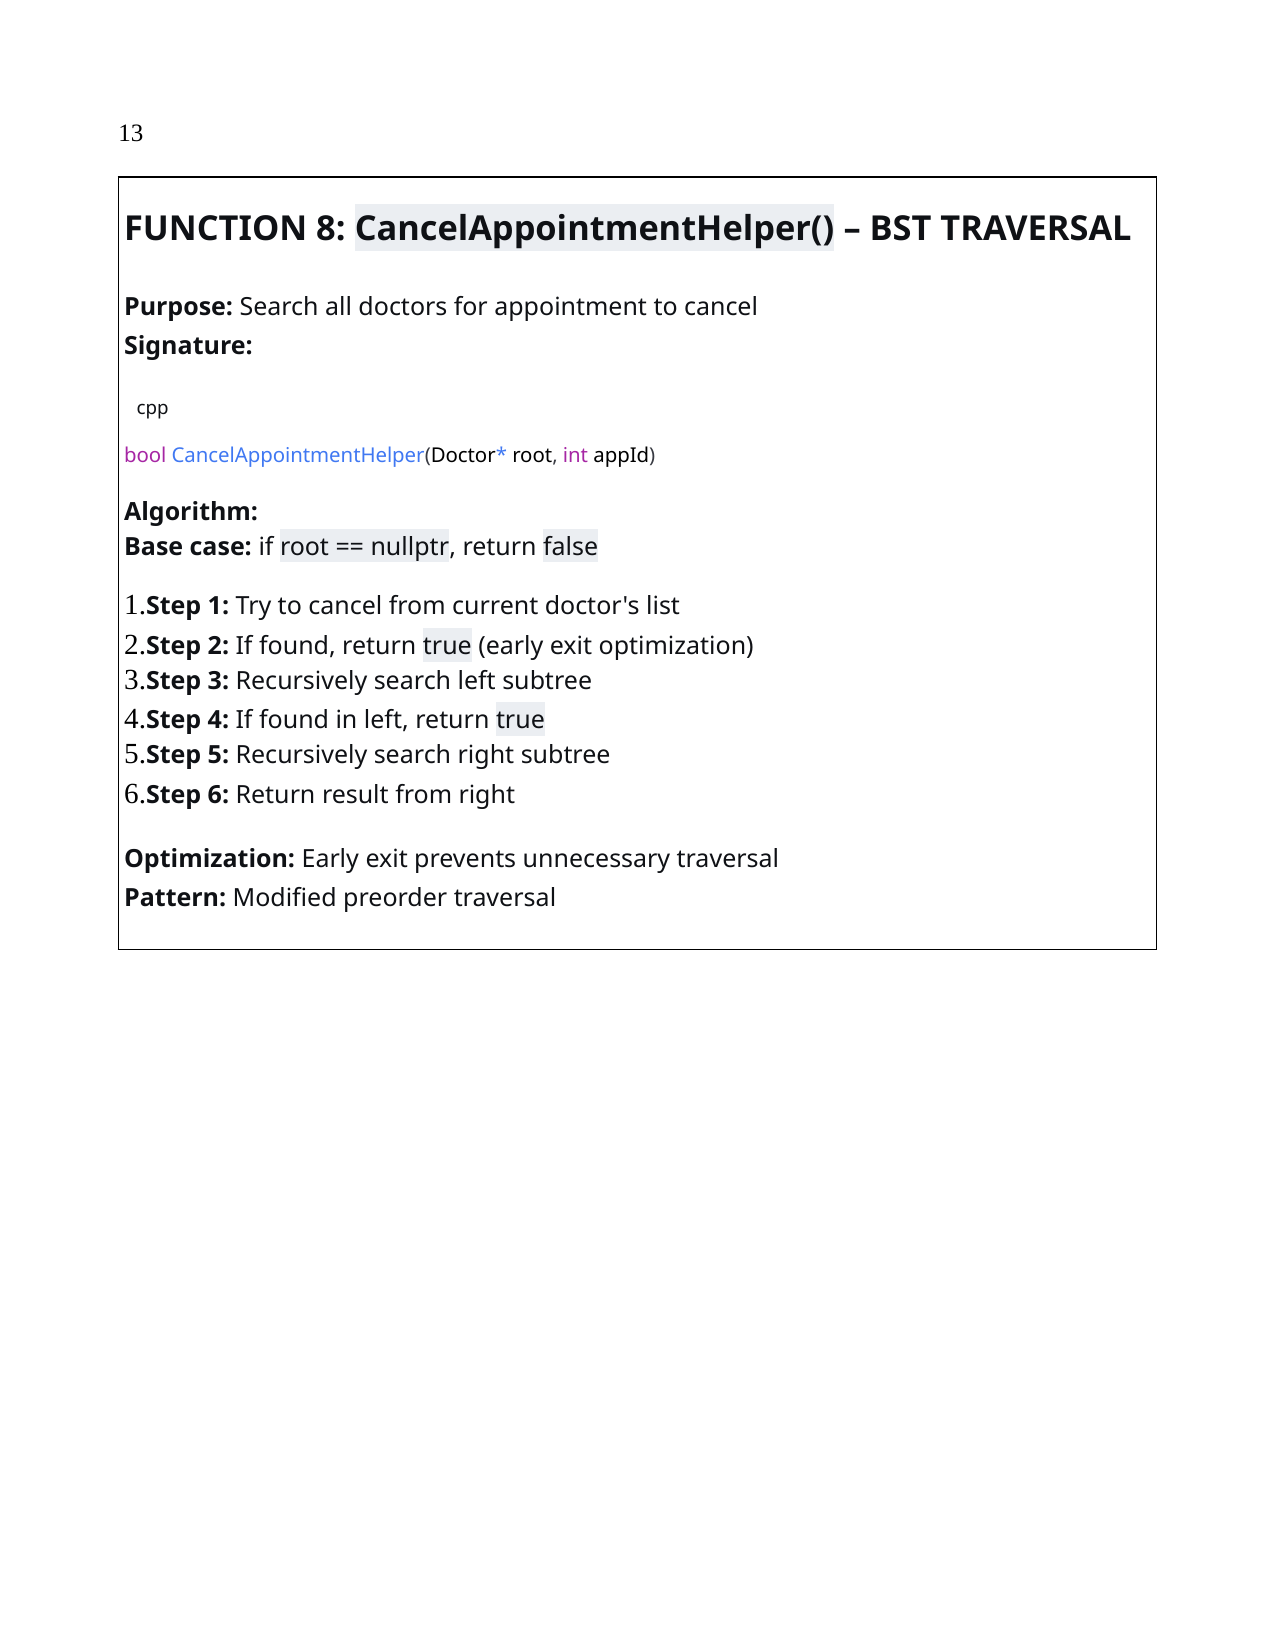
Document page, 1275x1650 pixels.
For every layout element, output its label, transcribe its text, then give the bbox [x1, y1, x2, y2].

table_header FUNCTION 8: CancelAppointmentHelper() – BST TRAVERSAL Purpose: Search all doctors for appointment to cancel Signature: cpp bool CancelAppointmentHelper(Doctor* root, int appId) Algorithm: Base case: if root == nullptr, return false Step 1: Try to cancel from current doctor's list Step 2: If found, return true (early exit optimization) Step 3: Recursively search left subtree Step 4: If found in left, return true Step 5: Recursively search right subtree Step 6: Return result from right Optimization: Early exit prevents unnecessary traversal Pattern: Modified preorder traversal [119, 178, 1156, 949]
